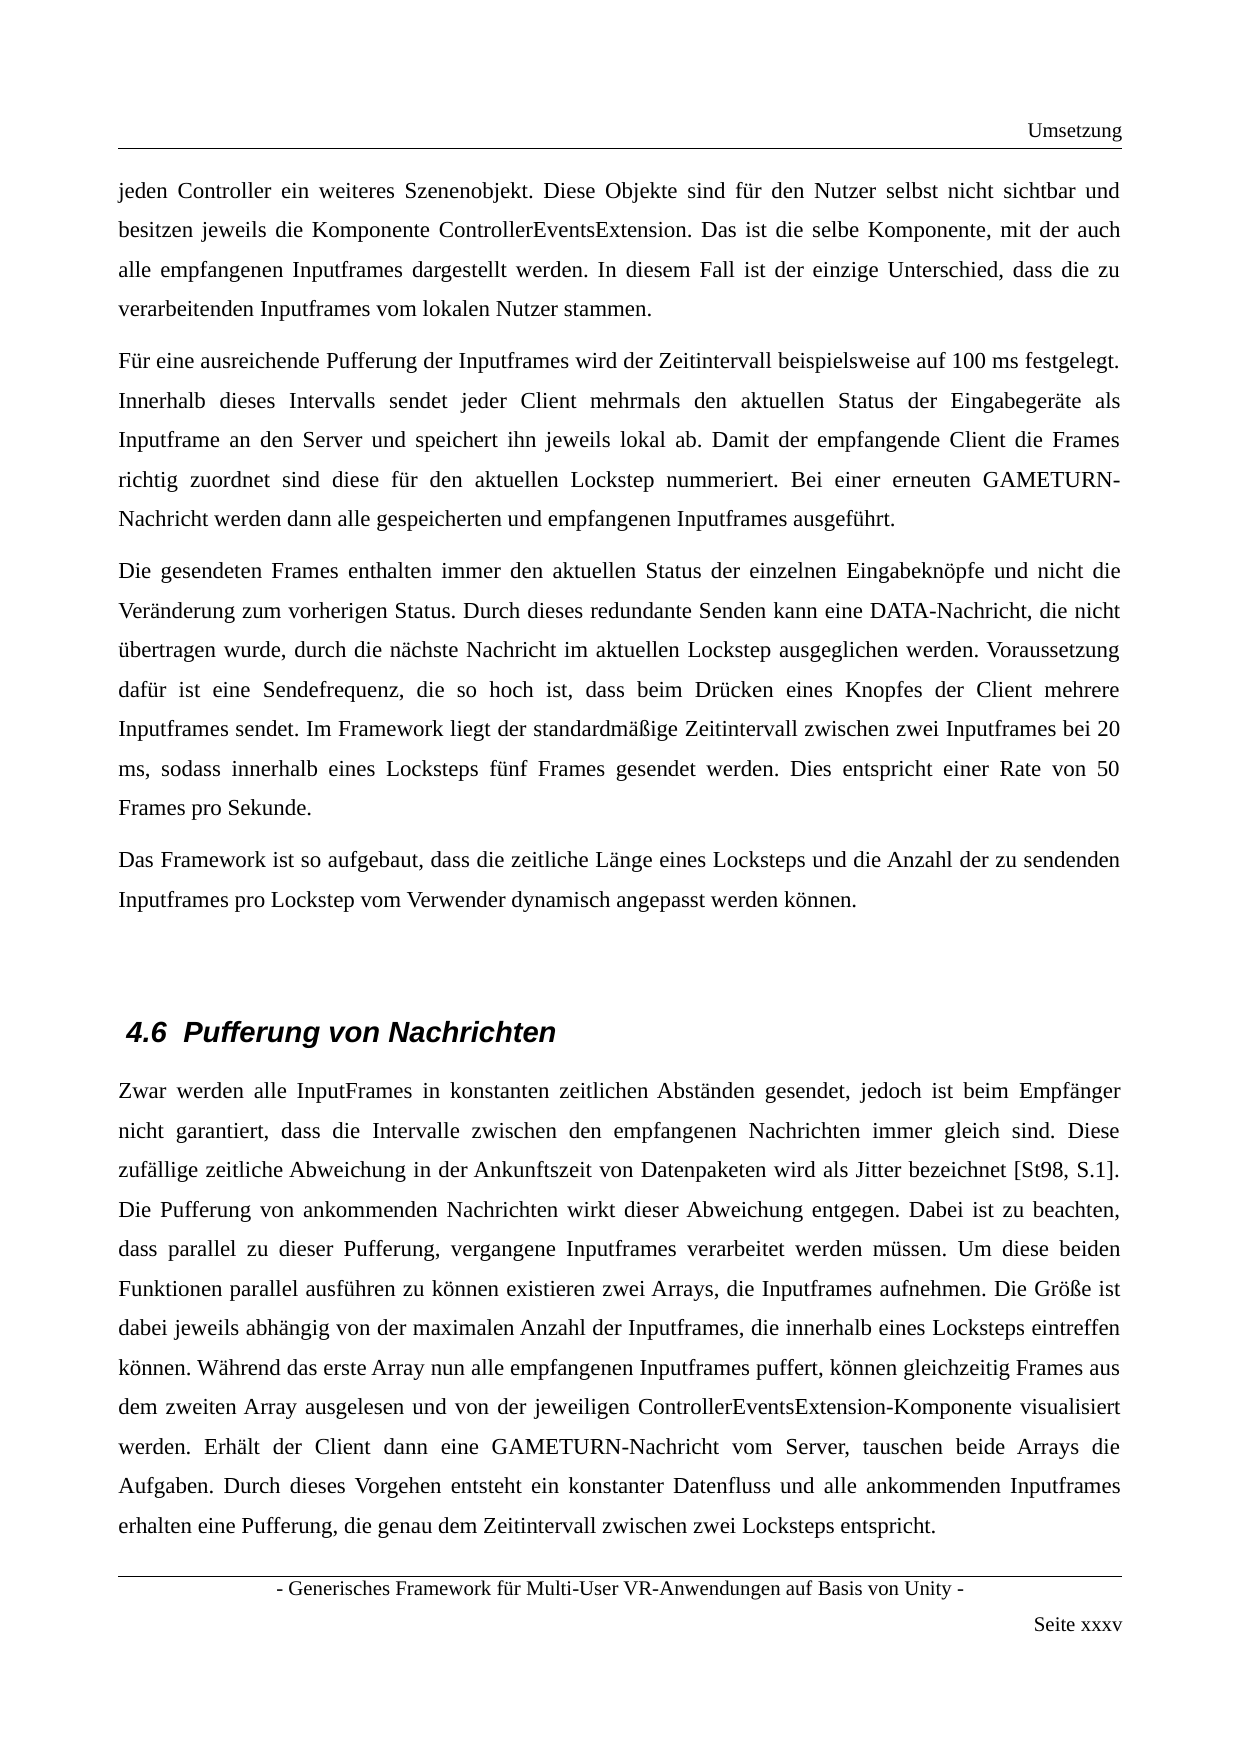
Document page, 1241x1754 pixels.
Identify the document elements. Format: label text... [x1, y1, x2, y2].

text Das Framework ist so aufgebaut, dass die zeitliche Länge eines Locksteps und die Anzahl der zu sendenden Inputframes pro Lockstep vom Verwender dynamisch angepasst werden können. [118, 846, 1122, 912]
subtitle Pufferung von Nachrichten [118, 1015, 1122, 1048]
text jeden Controller ein weiteres Szenenobjekt. Diese Objekte sind für den Nutzer selbst nicht sichtbar und besitzen jeweils die Komponente ControllerEventsExtension. Das ist die selbe Komponente, mit der auch alle empfangenen Inputframes dargestellt werden. In diesem Fall ist der einzige Unterschied, dass die zu verarbeitenden Inputframes vom lokalen Nutzer stammen. [118, 177, 1122, 322]
text Für eine ausreichende Pufferung der Inputframes wird der Zeitintervall beispielsweise auf 100 ms festgelegt. Innerhalb dieses Intervalls sendet jeder Client mehrmals den aktuellen Status der Eingabegeräte als Inputframe an den Server und speichert ihn jeweils lokal ab. Damit der empfangende Client die Frames richtig zuordnet sind diese für den aktuellen Lockstep nummeriert. Bei einer erneuten GAMETURN-Nachricht werden dann alle gespeicherten und empfangenen Inputframes ausgeführt. [118, 347, 1122, 532]
text Die gesendeten Frames enthalten immer den aktuellen Status der einzelnen Eingabeknöpfe und nicht die Veränderung zum vorherigen Status. Durch dieses redundante Senden kann eine DATA-Nachricht, die nicht übertragen wurde, durch die nächste Nachricht im aktuellen Lockstep ausgeglichen werden. Voraussetzung dafür ist eine Sendefrequenz, die so hoch ist, dass beim Drücken eines Knopfes der Client mehrere Inputframes sendet. Im Framework liegt der standardmäßige Zeitintervall zwischen zwei Inputframes bei 20 ms, sodass innerhalb eines Locksteps fünf Frames gesendet werden. Dies entspricht einer Rate von 50 Frames pro Sekunde. [118, 557, 1122, 821]
text Zwar werden alle InputFrames in konstanten zeitlichen Abständen gesendet, jedoch ist beim Empfänger nicht garantiert, dass die Intervalle zwischen den empfangenen Nachrichten immer gleich sind. Diese zufällige zeitliche Abweichung in der Ankunftszeit von Datenpaketen wird als Jitter bezeichnet [St98, S.1]. Die Pufferung von ankommenden Nachrichten wirkt dieser Abweichung entgegen. Dabei ist zu beachten, dass parallel zu dieser Pufferung, vergangene Inputframes verarbeitet werden müssen. Um diese beiden Funktionen parallel ausführen zu können existieren zwei Arrays, die Inputframes aufnehmen. Die Größe ist dabei jeweils abhängig von der maximalen Anzahl der Inputframes, die innerhalb eines Locksteps eintreffen können. Während das erste Array nun alle empfangenen Inputframes puffert, können gleichzeitig Frames aus dem zweiten Array ausgelesen und von der jeweiligen ControllerEventsExtension-Komponente visualisiert werden. Erhält der Client dann eine GAMETURN-Nachricht vom Server, tauschen beide Arrays die Aufgaben. Durch dieses Vorgehen entsteht ein konstanter Datenfluss und alle ankommenden Inputframes erhalten eine Pufferung, die genau dem Zeitintervall zwischen zwei Locksteps entspricht. [118, 1077, 1122, 1538]
